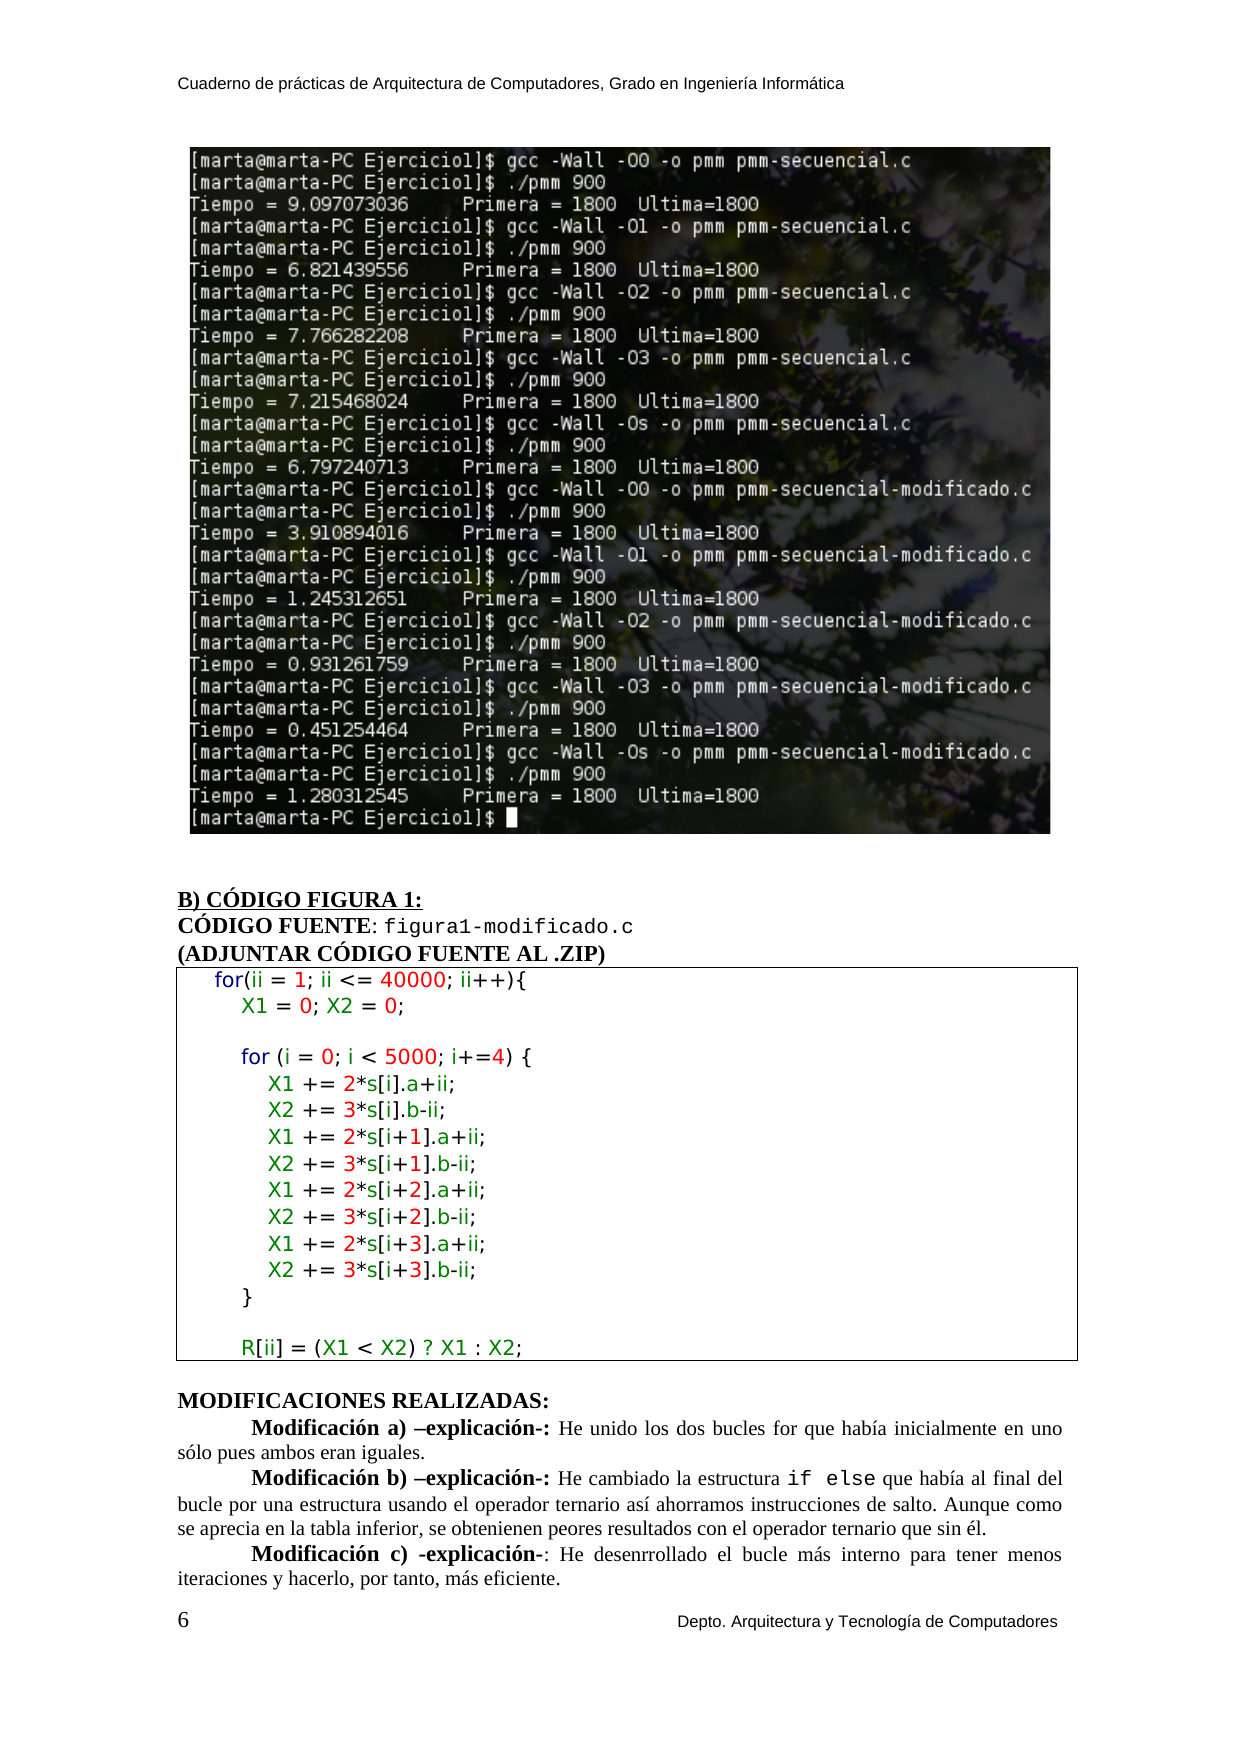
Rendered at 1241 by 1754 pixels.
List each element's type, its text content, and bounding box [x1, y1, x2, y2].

text Modificación c) -explicación-: He desenrrollado el bucle más interno para tener menos iteraciones y hacerlo, por tanto, más eficiente. [177, 1540, 1063, 1590]
text CÓDIGO FUENTE: figura1-modificado.c [177, 913, 1063, 940]
picture [189, 147, 1051, 834]
text (ADJUNTAR CÓDIGO FUENTE AL .ZIP) [177, 940, 1063, 967]
text Modificación b) –explicación-: He cambiado la estructura if else que había al final del bucle por una estructura usando el operador ternario así ahorramos instrucciones de salto. Aunque como se aprecia en la tabla inferior, se obtenienen peores resultados con el operador ternario que sin él. [177, 1464, 1063, 1540]
table_header for(ii = 1; ii <= 40000; ii++){ X1 = 0; X2 = 0; for (i = 0; i < 5000; i+=4) { X1 += 2*s[i].a+ii; X2 += 3*s[i].b-ii; X1 += 2*s[i+1].a+ii; X2 += 3*s[i+1].b-ii; X1 += 2*s[i+2].a+ii; X2 += 3*s[i+2].b-ii; X1 += 2*s[i+3].a+ii; X2 += 3*s[i+3].b-ii; } R[ii] = (X1 < X2) ? X1 : X2; [177, 968, 1077, 1360]
text MODIFICACIONES REALIZADAS: [177, 1387, 1063, 1413]
text B) CÓDIGO FIGURA 1: [177, 886, 1063, 913]
text Modificación a) –explicación-: He unido los dos bucles for que había inicialmente en uno sólo pues ambos eran iguales. [177, 1413, 1063, 1464]
